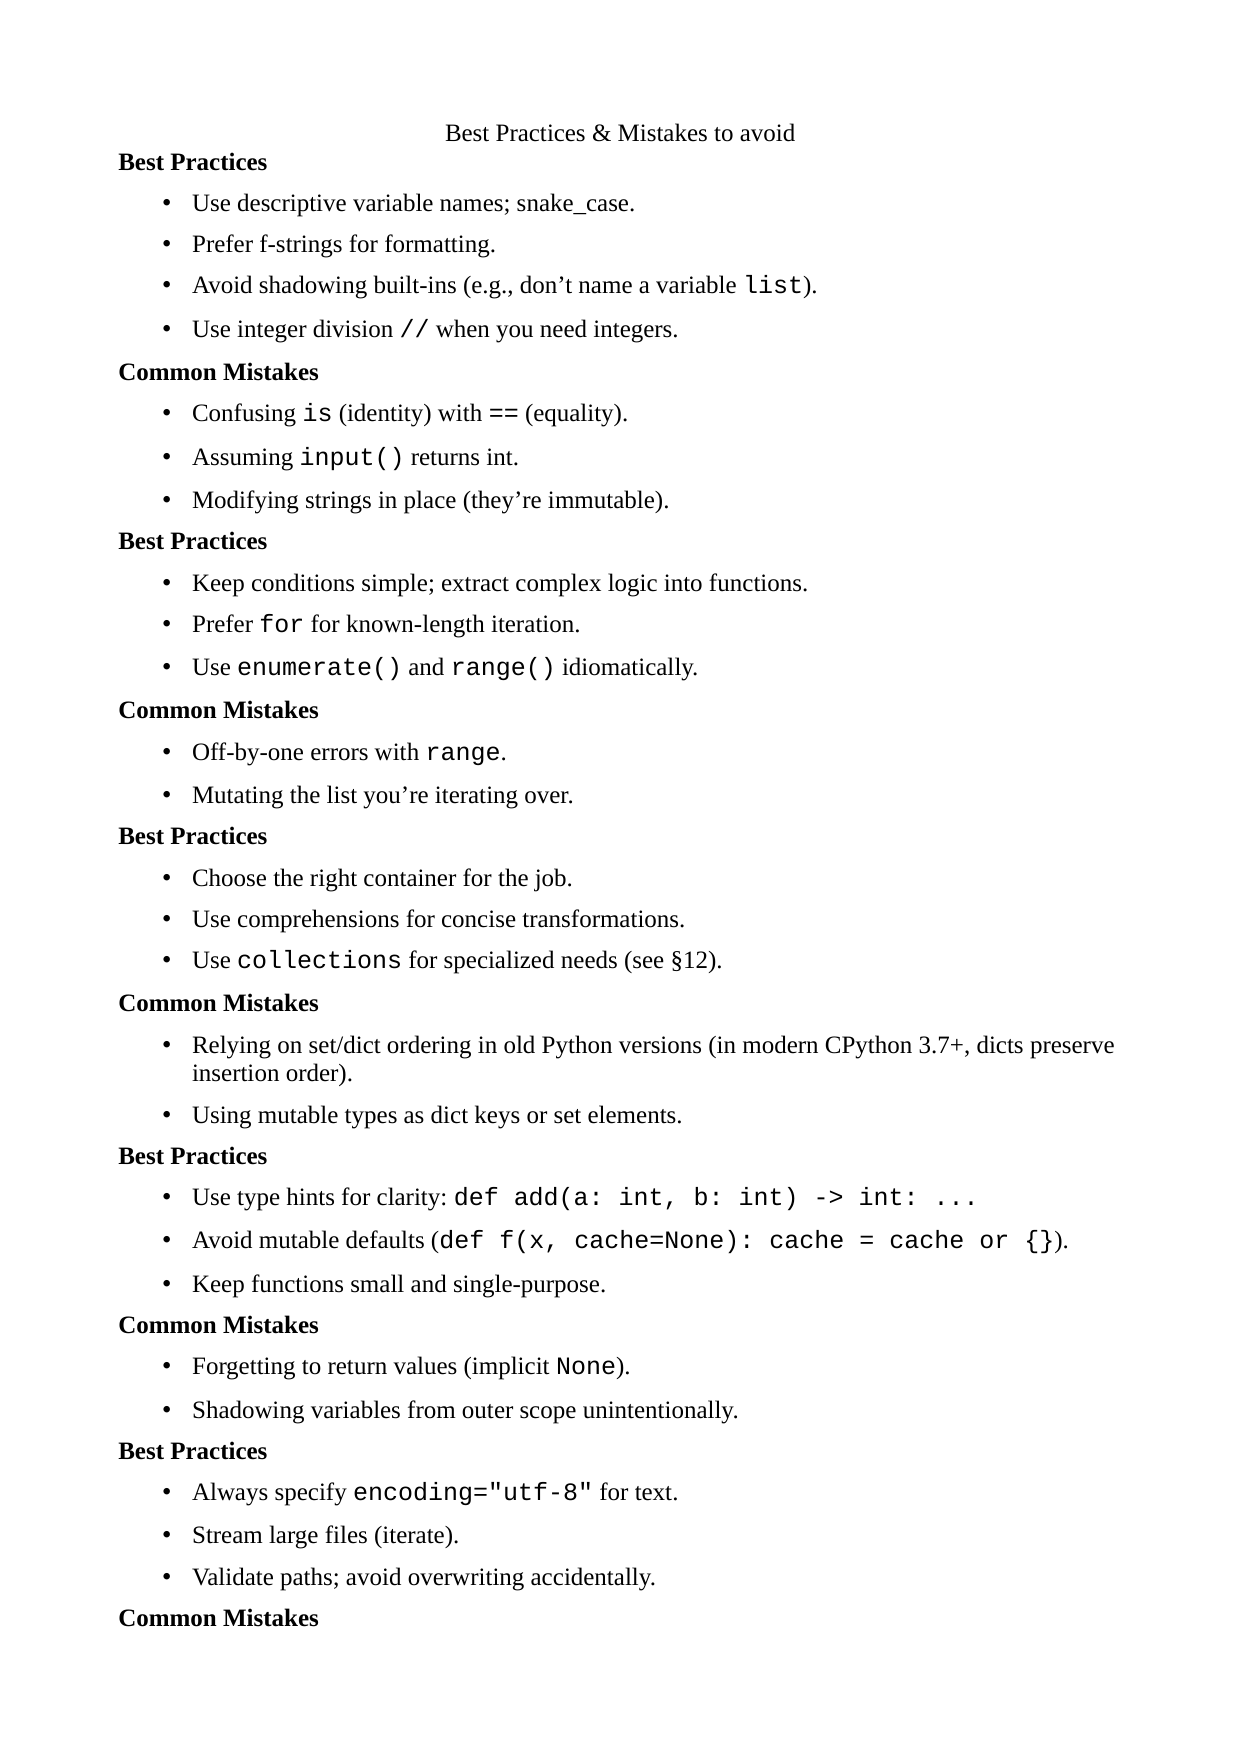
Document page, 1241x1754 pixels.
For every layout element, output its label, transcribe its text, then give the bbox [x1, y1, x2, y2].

list Use comprehensions for concise transformations. [162, 904, 1122, 933]
text Best Practices [118, 821, 1122, 850]
list Prefer f-strings for formatting. [162, 229, 1122, 258]
list Prefer for for known-length iteration. [162, 609, 1122, 640]
text Best Practices [118, 147, 1122, 176]
list Avoid shadowing built-ins (e.g., don’t name a variable list). [162, 271, 1122, 301]
text Best Practices & Mistakes to avoid [118, 118, 1122, 147]
text Common Mistakes [118, 357, 1122, 386]
list Stream large files (iterate). [162, 1521, 1122, 1549]
list Use integer division // when you need integers. [162, 314, 1122, 345]
list Use type hints for clarity: def add(a: int, b: int) -> int: ... [162, 1182, 1122, 1213]
text Best Practices [118, 1436, 1122, 1465]
list Shadowing variables from outer scope unintentionally. [162, 1395, 1122, 1423]
list Forgetting to return values (implicit None). [162, 1351, 1122, 1382]
list Off-by-one errors with range. [162, 737, 1122, 768]
list Validate paths; avoid overwriting accidentally. [162, 1562, 1122, 1591]
list Confusing is (identity) with == (equality). [162, 398, 1122, 429]
list Assuming input() returns int. [162, 442, 1122, 473]
text Common Mistakes [118, 988, 1122, 1017]
list Keep functions small and single-purpose. [162, 1269, 1122, 1298]
list Always specify encoding="utf-8" for text. [162, 1477, 1122, 1508]
list Mutating the list you’re iterating over. [162, 780, 1122, 809]
text Best Practices [118, 1141, 1122, 1170]
list Keep conditions simple; extract complex logic into functions. [162, 568, 1122, 596]
list Use collections for specialized needs (see §12). [162, 945, 1122, 976]
text Common Mistakes [118, 696, 1122, 724]
text Best Practices [118, 526, 1122, 555]
text Common Mistakes [118, 1603, 1122, 1632]
list Use descriptive variable names; snake_case. [162, 188, 1122, 217]
list Use enumerate() and range() idiomatically. [162, 652, 1122, 683]
text Common Mistakes [118, 1310, 1122, 1339]
list Choose the right container for the job. [162, 863, 1122, 891]
list Using mutable types as dict keys or set elements. [162, 1100, 1122, 1128]
list Modifying strings in place (they’re immutable). [162, 485, 1122, 514]
list Avoid mutable defaults (def f(x, cache=None): cache = cache or {}). [162, 1226, 1122, 1256]
list Relying on set/dict ordering in old Python versions (in modern CPython 3.7+, dicts preserve insertion order). [162, 1030, 1122, 1087]
